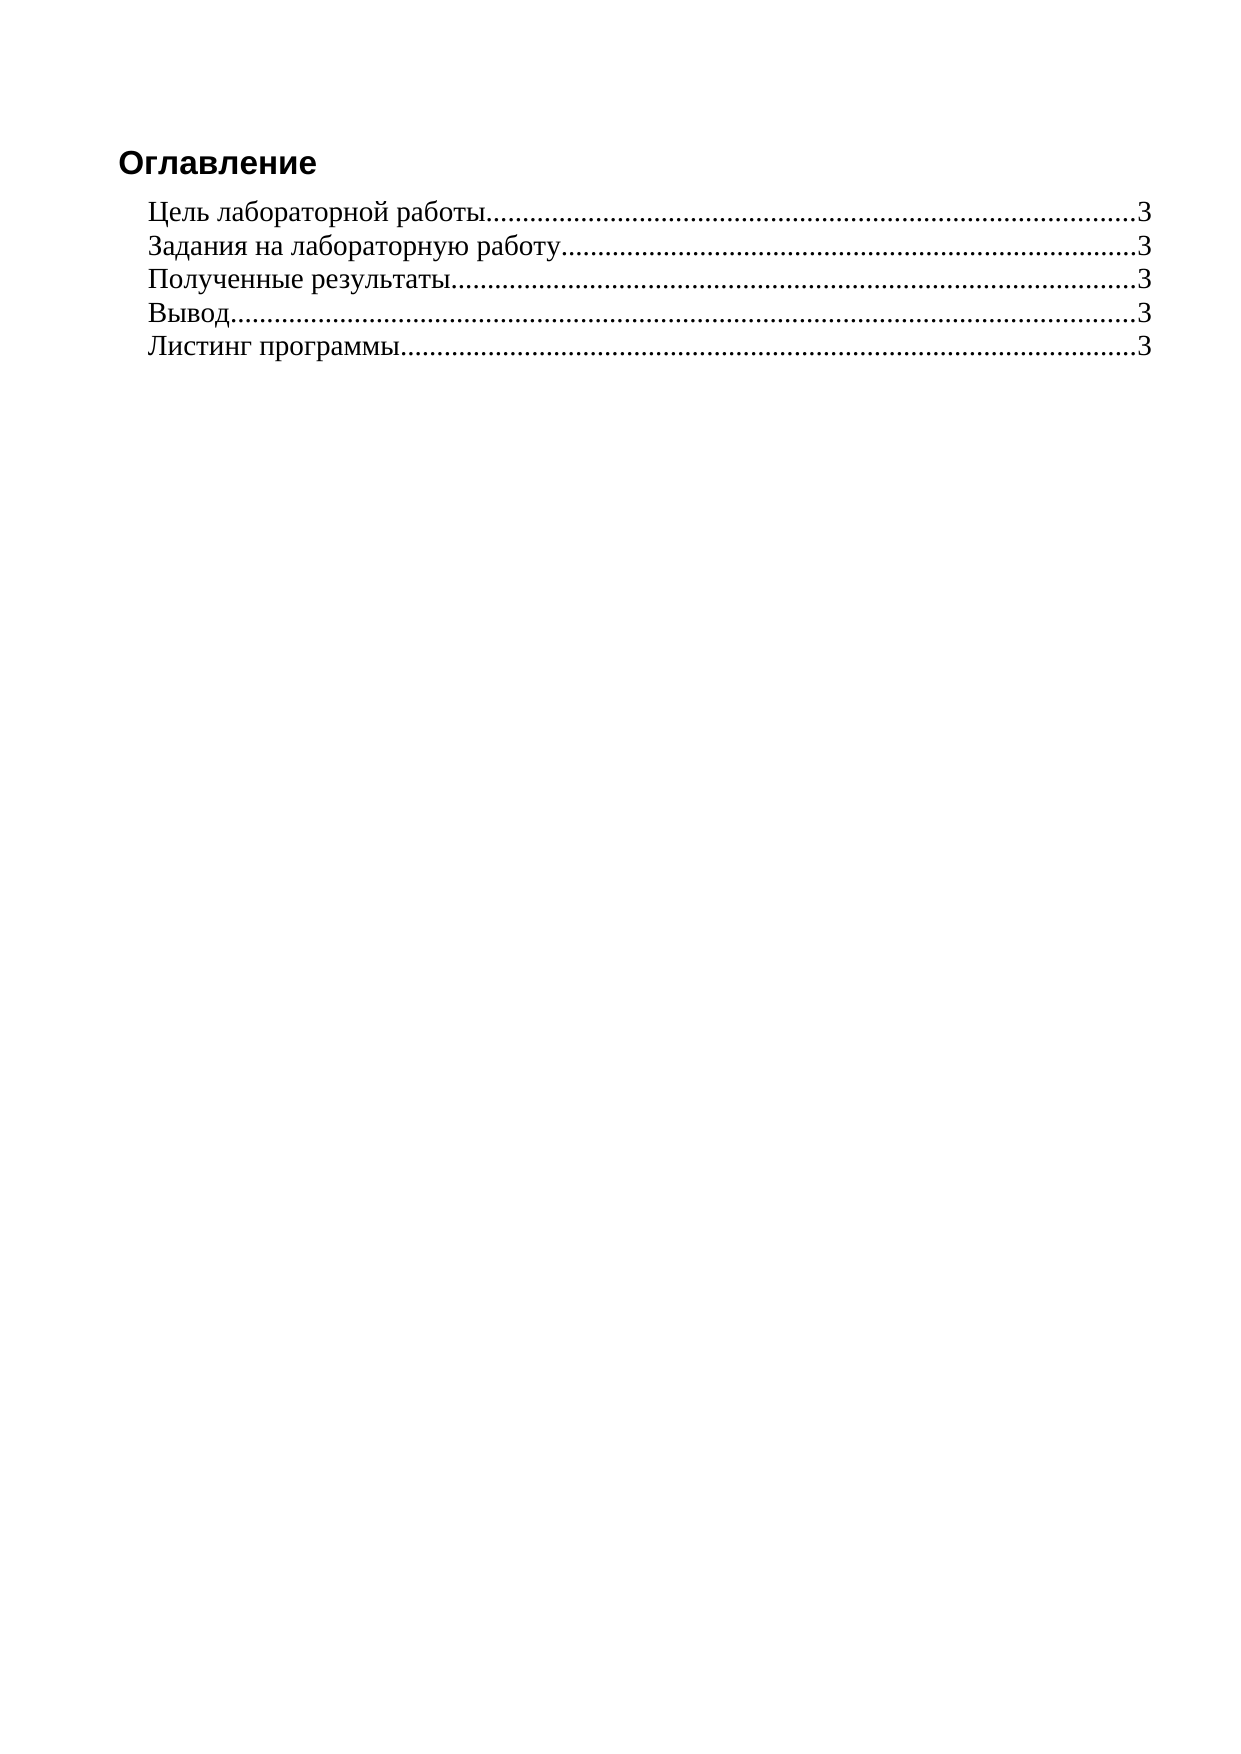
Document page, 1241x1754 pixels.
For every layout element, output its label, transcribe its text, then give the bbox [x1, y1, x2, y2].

text Полученные результаты 3 [148, 261, 1152, 295]
text Вывод 3 [148, 295, 1152, 328]
text Задания на лабораторную работу 3 [148, 228, 1152, 261]
text Листинг программы 3 [148, 328, 1152, 362]
subtitle Оглавление [118, 143, 1152, 182]
text Цель лабораторной работы 3 [148, 194, 1152, 228]
